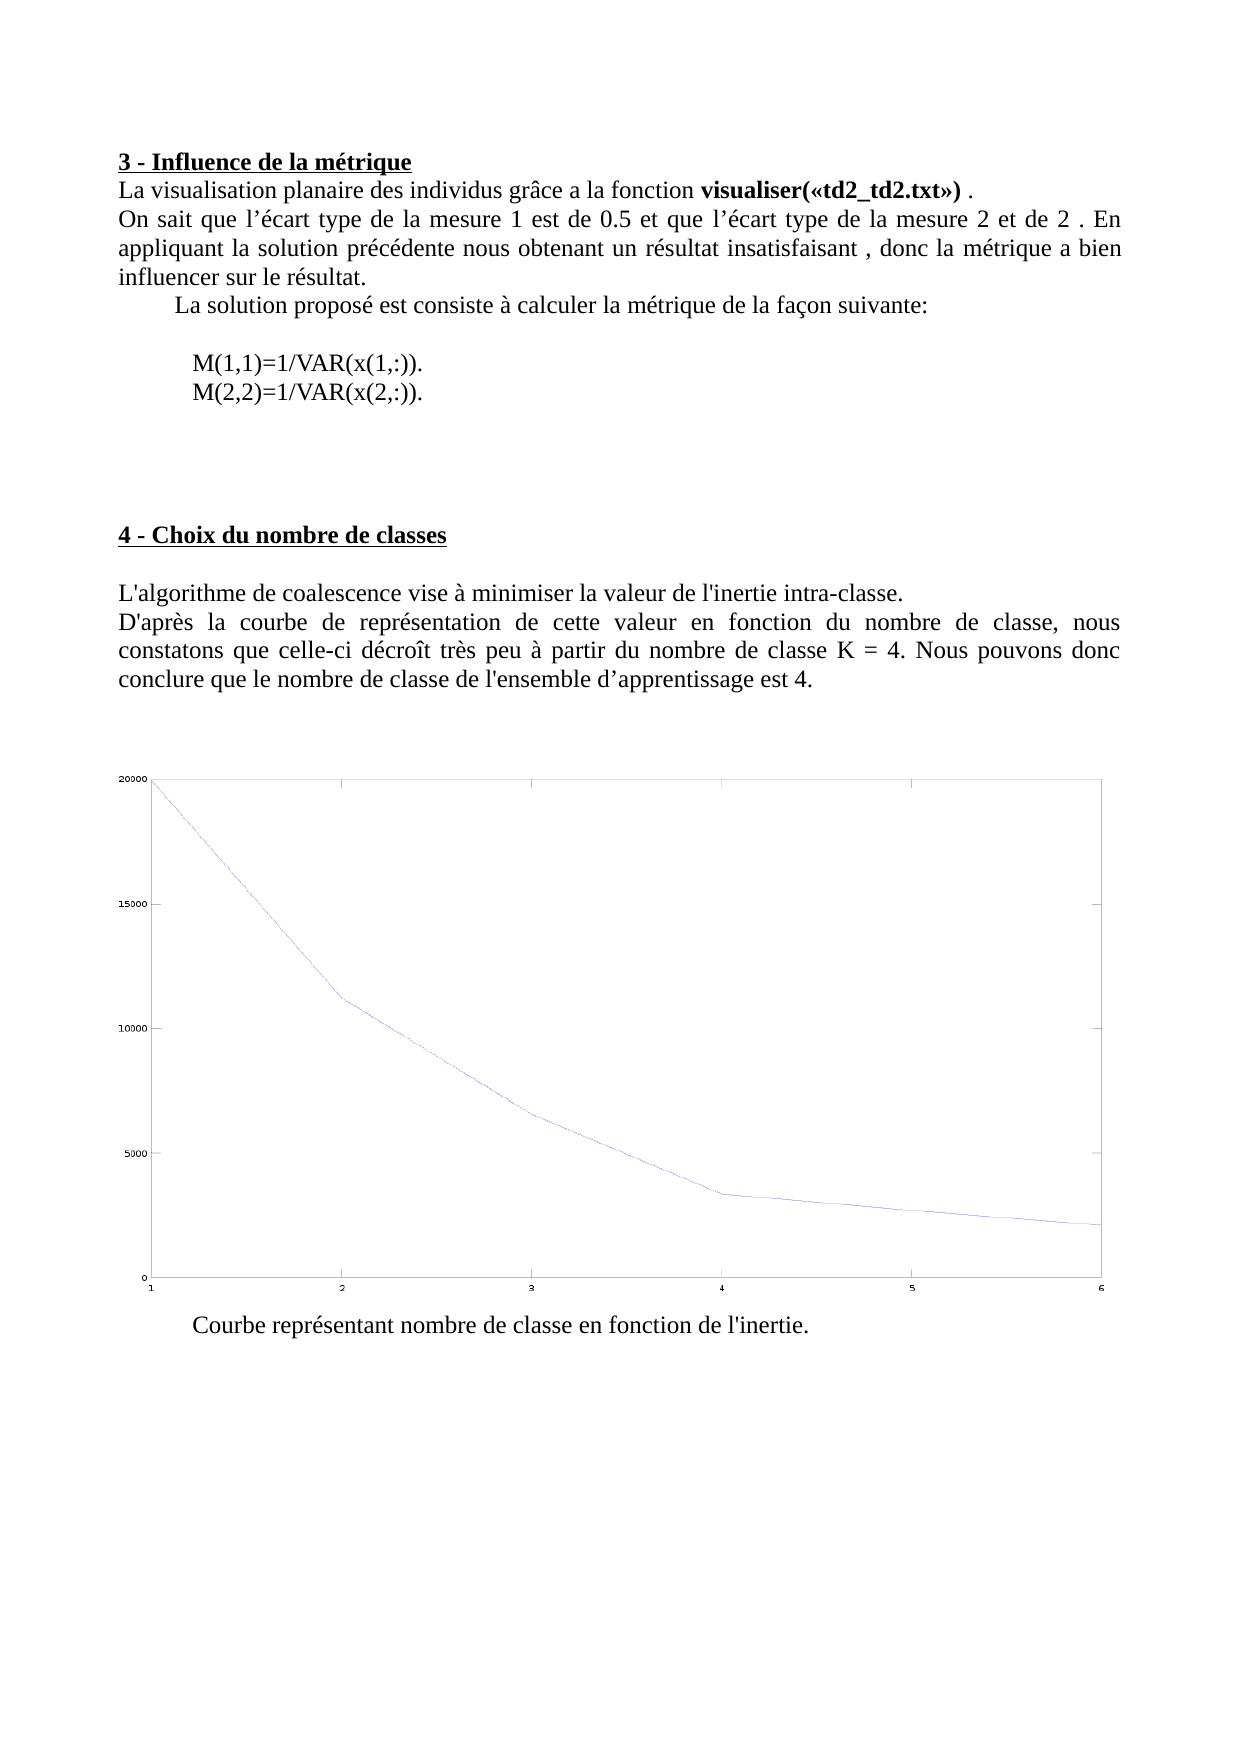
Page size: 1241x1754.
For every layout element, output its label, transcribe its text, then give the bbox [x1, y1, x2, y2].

text On sait que l’écart type de la mesure 1 est de 0.5 et que l’écart type de la mesure 2 et de 2 . En appliquant la solution précédente nous obtenant un résultat insatisfaisant , donc la métrique a bien influencer sur le résultat. [118, 204, 1122, 291]
text D'après la courbe de représentation de cette valeur en fonction du nombre de classe, nous constatons que celle-ci décroît très peu à partir du nombre de classe K = 4. Nous pouvons donc conclure que le nombre de classe de l'ensemble d’apprentissage est 4. [118, 607, 1122, 693]
text L'algorithme de coalescence vise à minimiser la valeur de l'inertie intra-classe. [118, 578, 1122, 607]
text [118, 751, 1122, 766]
text La solution proposé est consiste à calculer la métrique de la façon suivante: [118, 291, 1122, 319]
text M(1,1)=1/VAR(x(1,:)). [118, 348, 1122, 377]
text Courbe représentant nombre de classe en fonction de l'inertie. [118, 1310, 1122, 1338]
text La visualisation planaire des individus grâce a la fonction visualiser(«td2_td2.txt») . [118, 176, 1122, 204]
text 3 - Influence de la métrique [118, 147, 1122, 176]
picture [99, 766, 1180, 1310]
text 4 - Choix du nombre de classes [118, 521, 1122, 549]
text M(2,2)=1/VAR(x(2,:)). [118, 377, 1122, 406]
